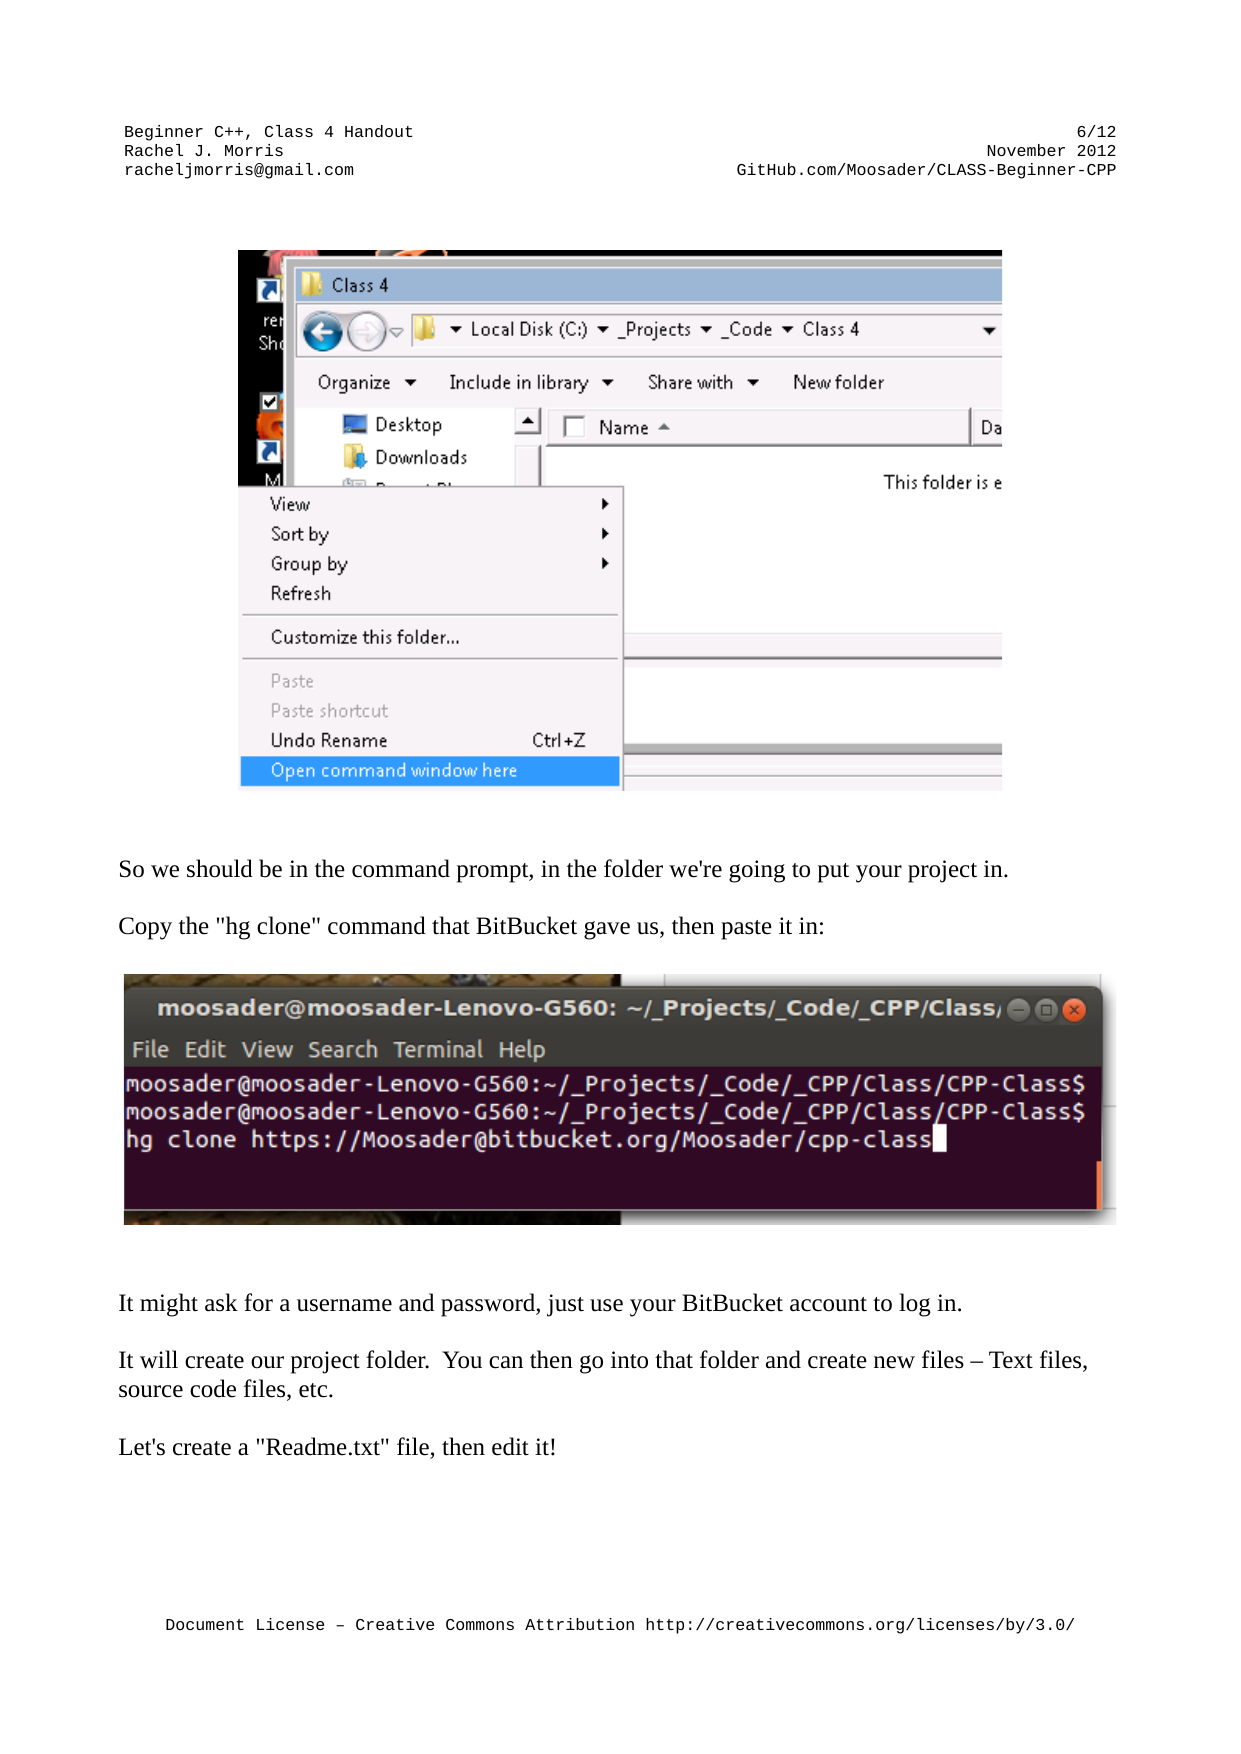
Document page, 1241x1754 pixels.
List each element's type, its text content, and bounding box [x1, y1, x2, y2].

picture [123, 974, 1117, 1225]
table_header [118, 969, 1122, 1259]
text It might ask for a username and password, just use your BitBucket account to log in. [118, 1288, 1122, 1317]
text Copy the "hg clone" command that BitBucket gave us, then paste it in: [118, 911, 1122, 940]
text So we should be in the command prompt, in the folder we're going to put your project in. [118, 854, 1122, 883]
table_header [118, 244, 1122, 825]
text It will create our project folder. You can then go into that folder and create new files – Text files, source code files, etc. [118, 1345, 1122, 1403]
text Let's create a "Readme.txt" file, then edit it! [118, 1403, 1122, 1460]
picture [238, 250, 1003, 791]
